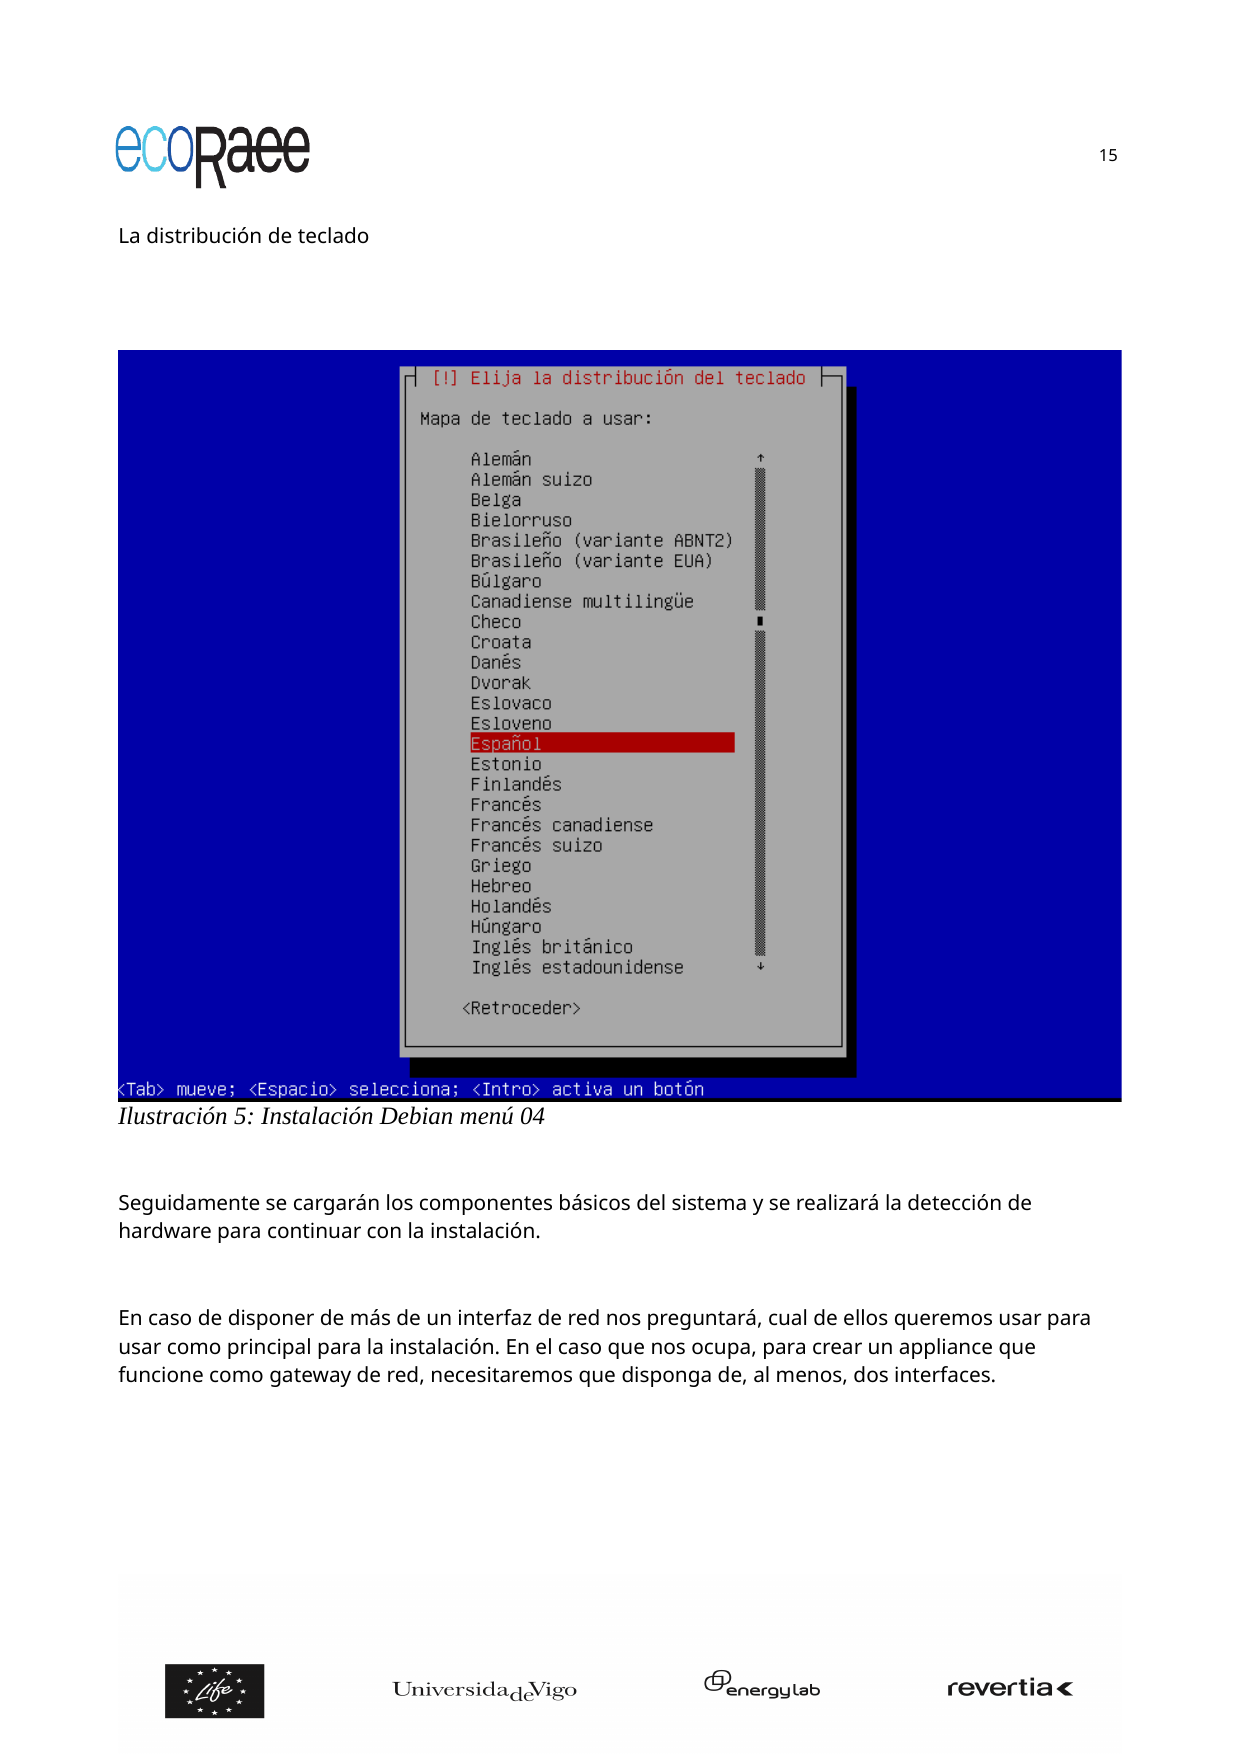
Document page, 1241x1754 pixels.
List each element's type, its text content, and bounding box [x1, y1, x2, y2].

text En caso de disponer de más de un interfaz de red nos preguntará, cual de ellos queremos usar para usar como principal para la instalación. En el caso que nos ocupa, para crear un appliance que funcione como gateway de red, necesitaremos que disponga de, al menos, dos interfaces. [118, 1303, 1122, 1389]
picture [114, 124, 311, 190]
picture [118, 350, 1122, 1102]
picture [117, 1574, 1122, 1754]
text Ilustración 5: Instalación Debian menú 04 [118, 1102, 1122, 1130]
text Seguidamente se cargarán los componentes básicos del sistema y se realizará la detección de hardware para continuar con la instalación. [118, 1188, 1122, 1244]
text La distribución de teclado [118, 221, 1122, 250]
